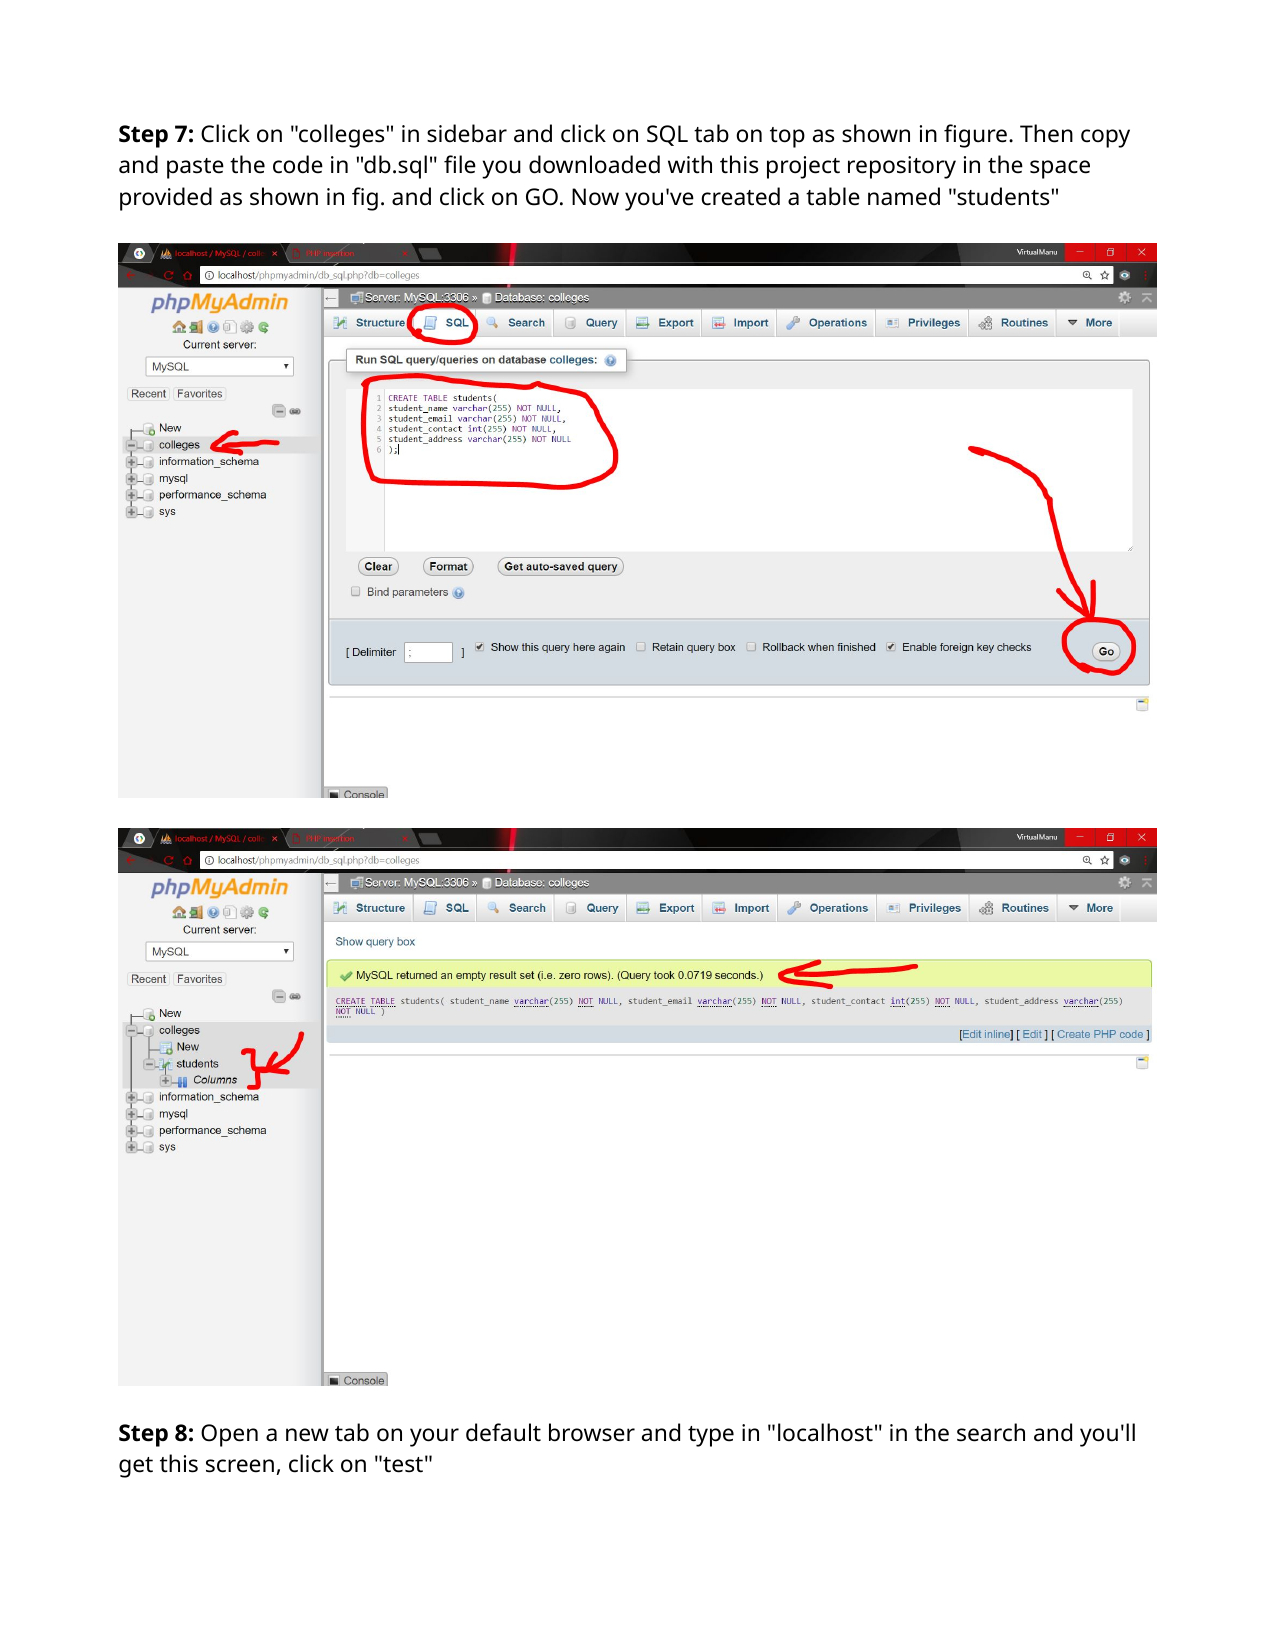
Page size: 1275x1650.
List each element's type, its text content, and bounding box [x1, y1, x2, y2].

text Step 8: Open a new tab on your default browser and type in "localhost" in the search and you'll get this screen, click on "test" [118, 1417, 1157, 1479]
picture [118, 243, 1157, 798]
picture [118, 828, 1157, 1386]
text Step 7: Click on "colleges" in sidebar and click on SQL tab on top as shown in figure. Then copy and paste the code in "db.sql" file you downloaded with this project repository in the space provided as shown in fig. and click on GO. Now you've created a table named "students" [118, 118, 1157, 212]
